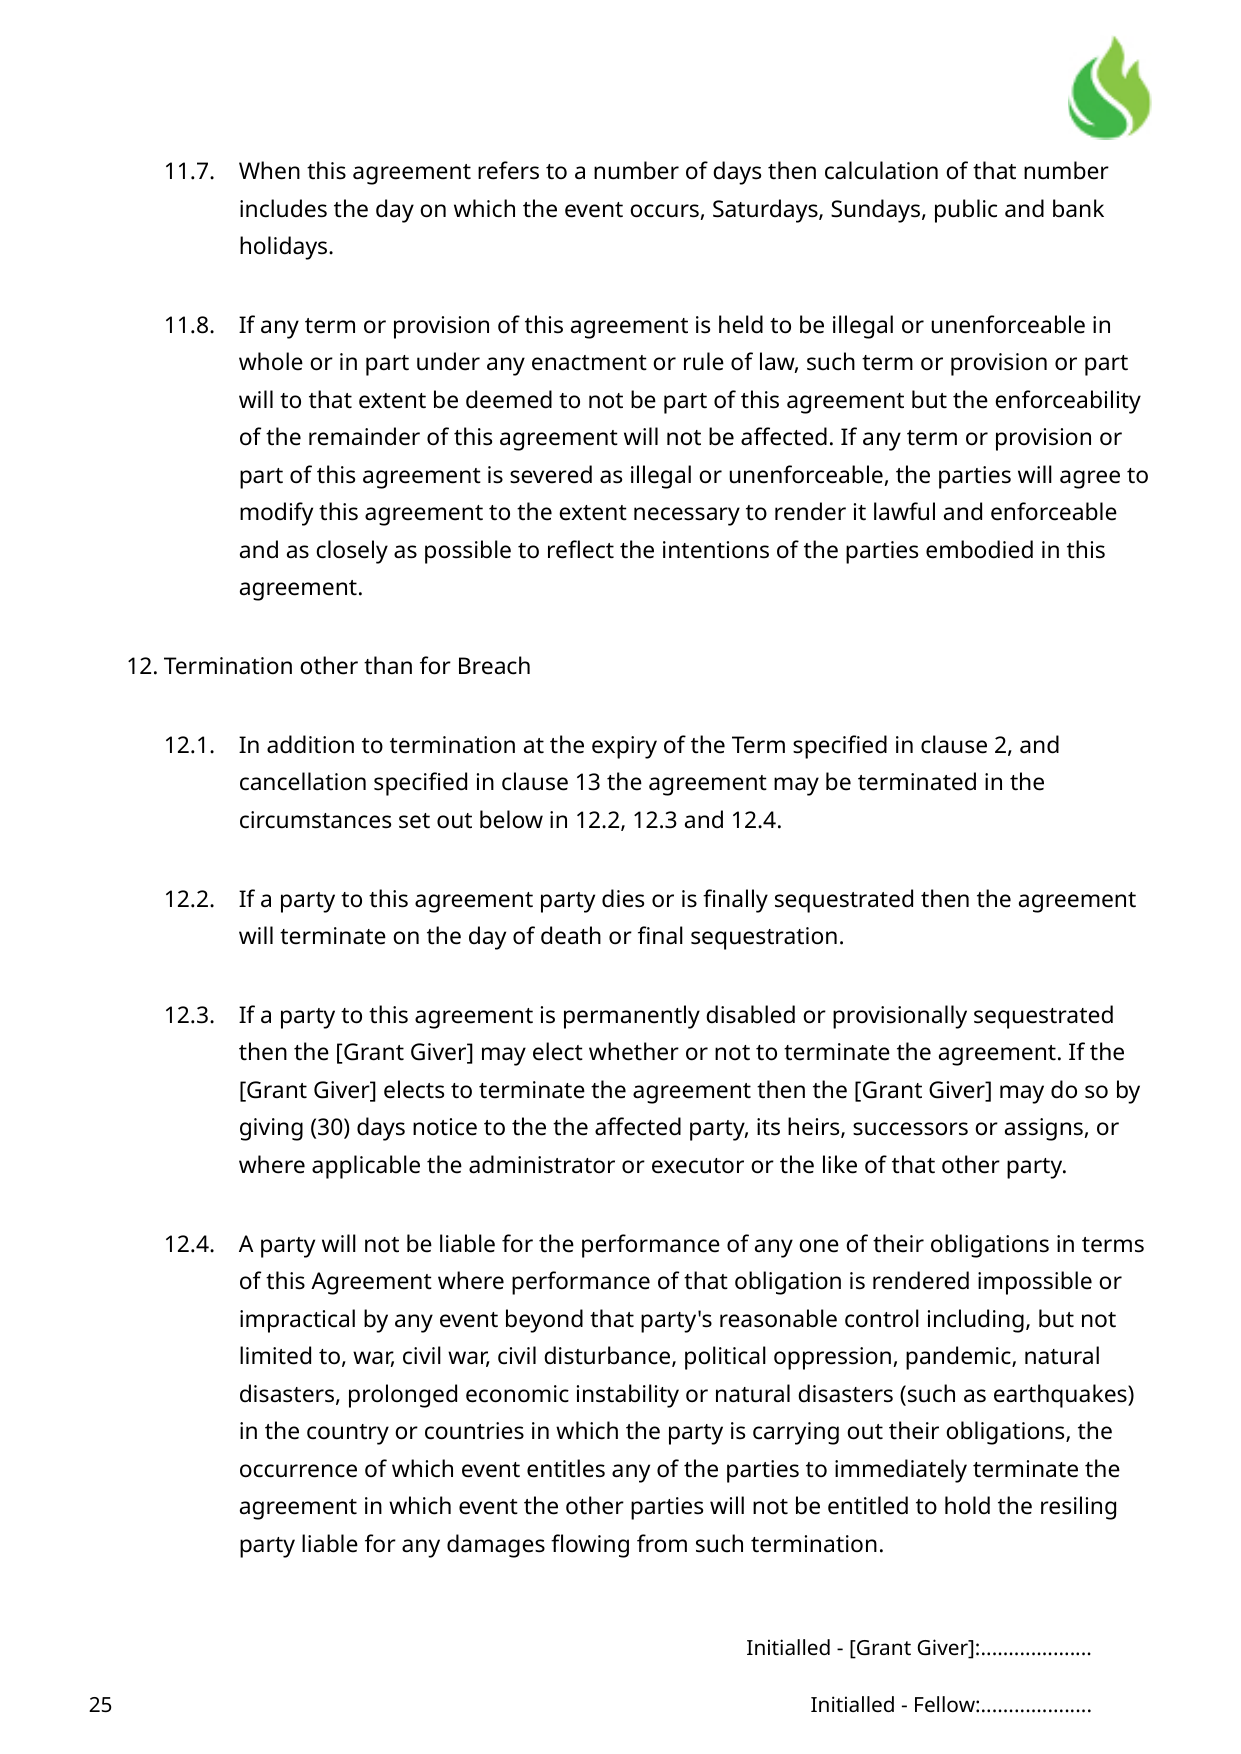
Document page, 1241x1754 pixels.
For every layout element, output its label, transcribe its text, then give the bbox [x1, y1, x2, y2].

subtitle If a party to this agreement party dies or is finally sequestrated then the agreement will terminate on the day of death or final sequestration. [163, 882, 1152, 951]
subtitle Termination other than for Breach [126, 650, 1152, 681]
picture [1089, 35, 1152, 114]
subtitle In addition to termination at the expiry of the Term specified in clause 2, and cancellation specified in clause 13 the agreement may be terminated in the circumstances set out below in 12.2, 12.3 and 12.4. [163, 729, 1152, 835]
subtitle A party will not be liable for the performance of any one of their obligations in terms of this Agreement where performance of that obligation is rendered impossible or impractical by any event beyond that party's reasonable control including, but not limited to, war, civil war, civil disturbance, political oppression, pandemic, natural disasters, prolonged economic instability or natural disasters (such as earthquakes) in the country or countries in which the party is carrying out their obligations, the occurrence of which event entitles any of the parties to immediately terminate the agreement in which event the other parties will not be entitled to hold the resiling party liable for any damages flowing from such termination. [163, 1227, 1152, 1559]
subtitle If a party to this agreement is permanently disabled or provisionally sequestrated then the [Grant Giver] may elect whether or not to terminate the agreement. If the [Grant Giver] elects to terminate the agreement then the [Grant Giver] may do so by giving (30) days notice to the the affected party, its heirs, successors or assigns, or where applicable the administrator or executor or the like of that other party. [163, 999, 1152, 1180]
subtitle If any term or provision of this agreement is held to be illegal or unenforceable in whole or in part under any enactment or rule of law, such term or provision or part will to that extent be deemed to not be part of this agreement but the enforceability of the remainder of this agreement will not be affected. If any term or provision or part of this agreement is severed as illegal or unenforceable, the parties will agree to modify this agreement to the extent necessary to render it lawful and enforceable and as closely as possible to reflect the intentions of the parties embodied in this agreement. [163, 309, 1152, 602]
subtitle When this agreement refers to a number of days then calculation of that number includes the day on which the event occurs, Saturdays, Sundays, public and bank holidays. [163, 155, 1152, 261]
